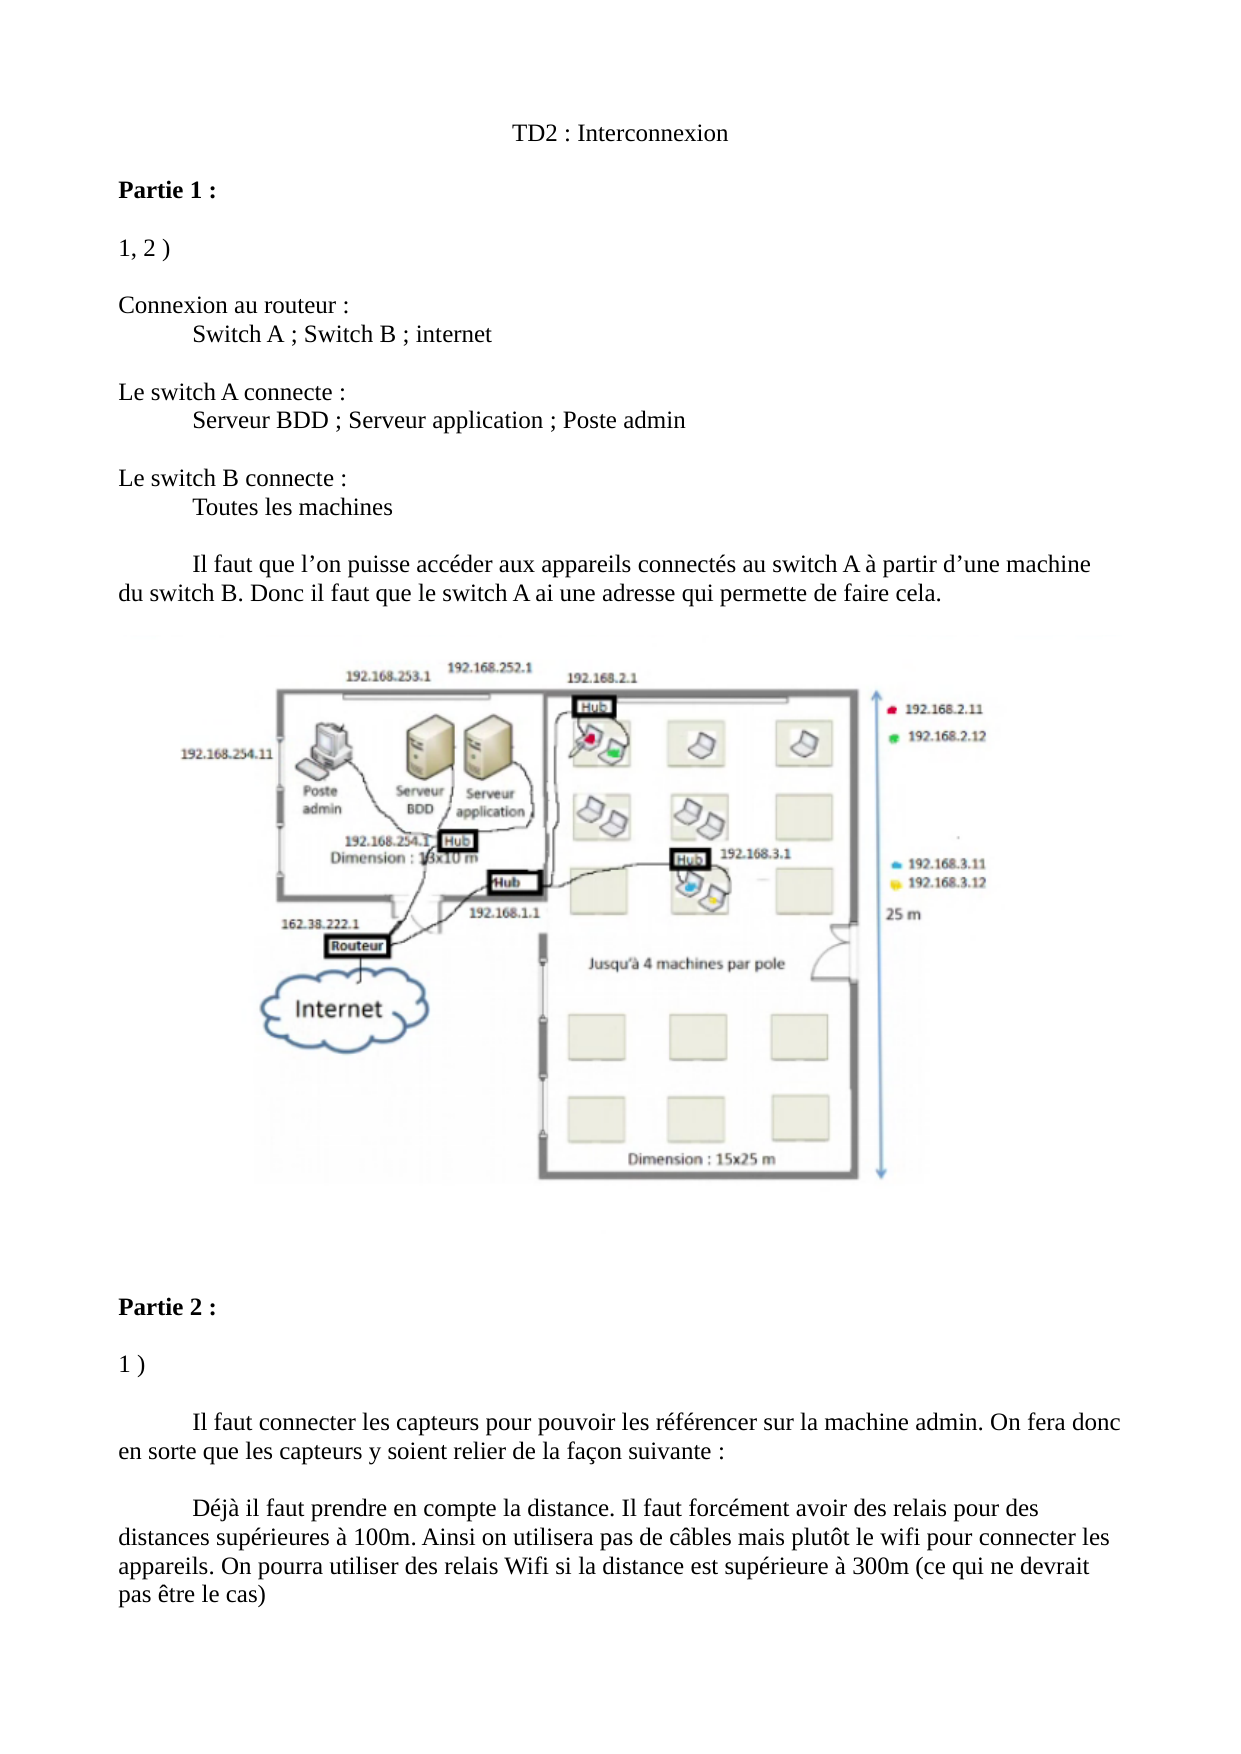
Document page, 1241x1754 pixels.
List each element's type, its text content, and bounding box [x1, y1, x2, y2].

text Switch A ; Switch B ; internet [118, 319, 1122, 348]
text Déjà il faut prendre en compte la distance. Il faut forcément avoir des relais pour des distances supérieures à 100m. Ainsi on utilisera pas de câbles mais plutôt le wifi pour connecter les appareils. On pourra utiliser des relais Wifi si la distance est supérieure à 300m (ce qui ne devrait pas être le cas) [118, 1493, 1122, 1608]
text Partie 1 : [118, 176, 1122, 204]
text Partie 2 : [118, 1292, 1122, 1321]
picture [118, 635, 1123, 1235]
text Il faut que l’on puisse accéder aux appareils connectés au switch A à partir d’une machine du switch B. Donc il faut que le switch A ai une adresse qui permette de faire cela. [118, 549, 1122, 607]
text Toutes les machines [118, 492, 1122, 521]
text 1 ) [118, 1349, 1122, 1378]
text Connexion au routeur : [118, 291, 1122, 319]
text Le switch B connecte : [118, 463, 1122, 492]
text Il faut connecter les capteurs pour pouvoir les référencer sur la machine admin. On fera donc en sorte que les capteurs y soient relier de la façon suivante : [118, 1407, 1122, 1464]
text TD2 : Interconnexion [118, 118, 1122, 147]
text Le switch A connecte : [118, 377, 1122, 406]
text Serveur BDD ; Serveur application ; Poste admin [118, 406, 1122, 434]
text 1, 2 ) [118, 233, 1122, 262]
